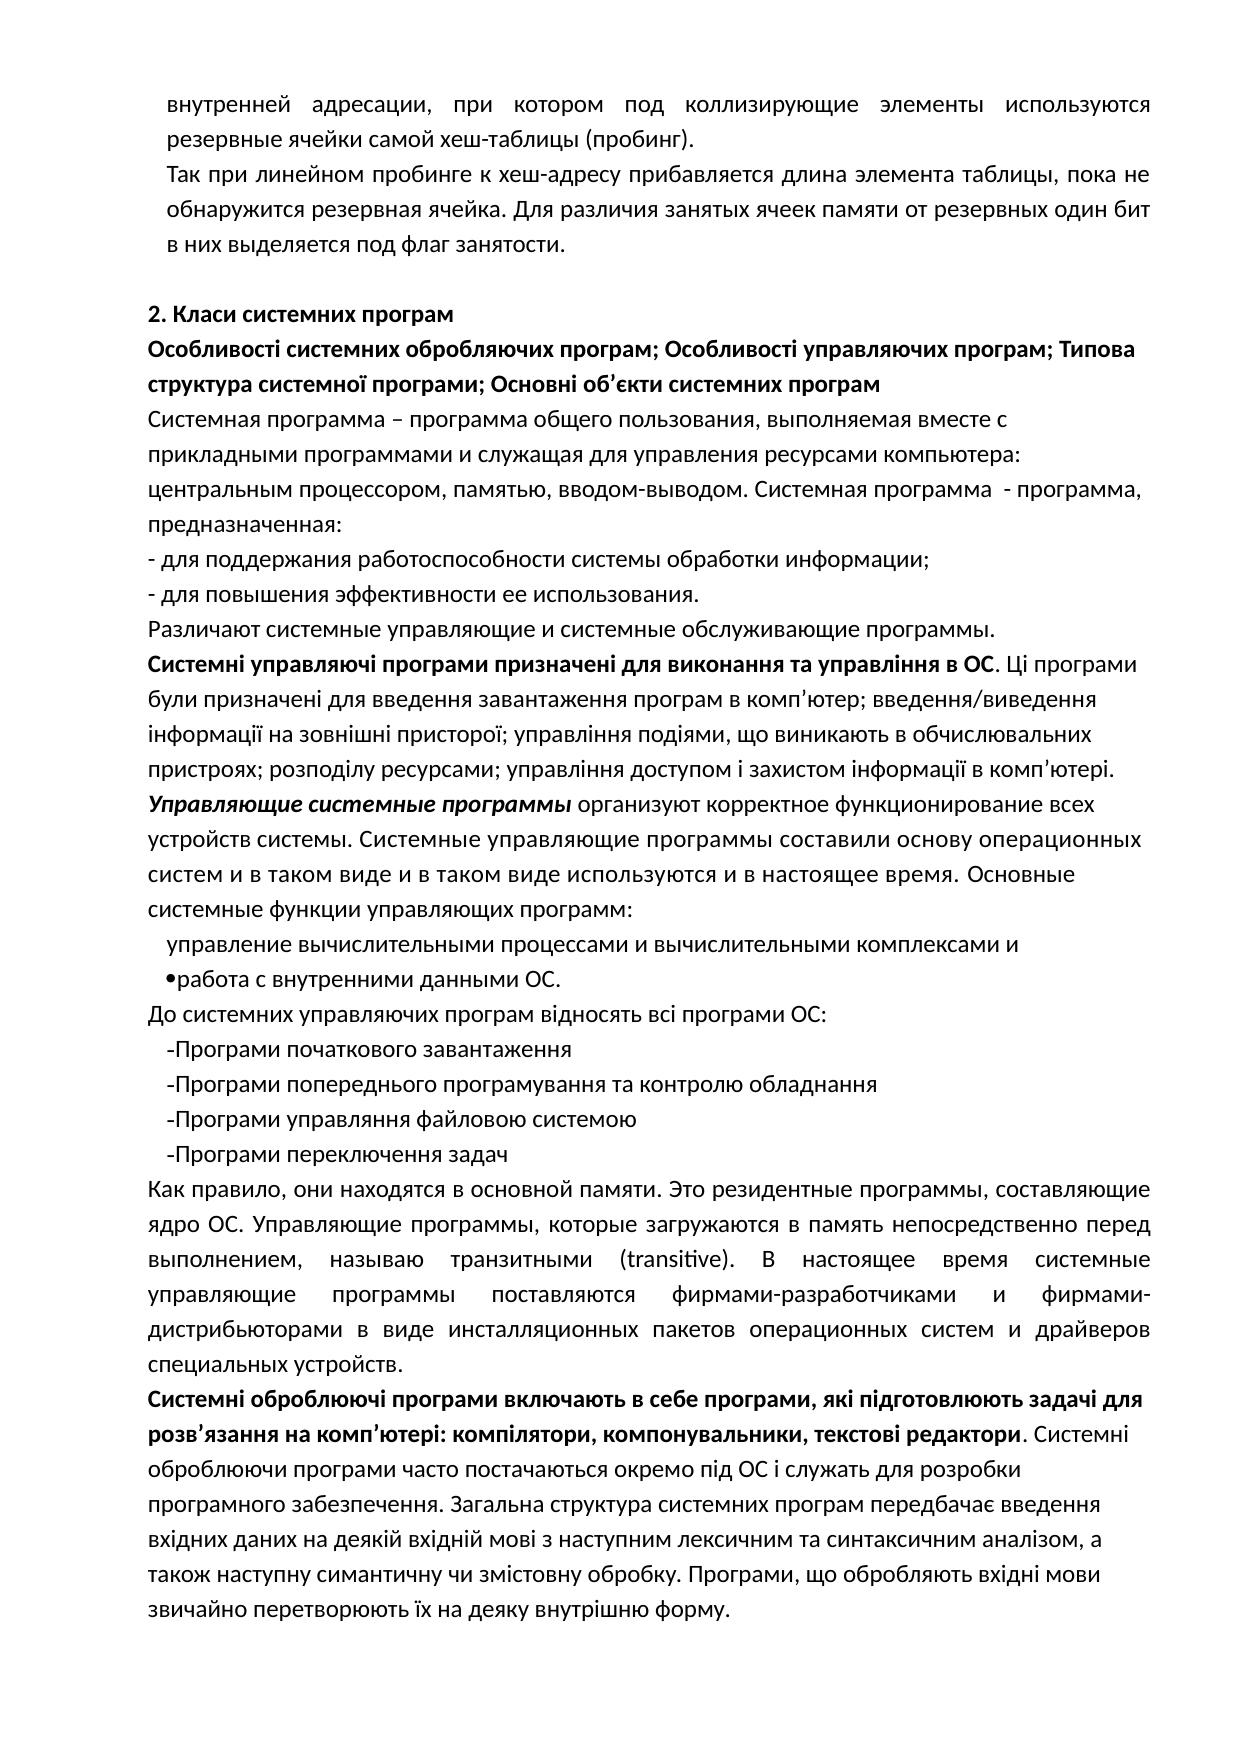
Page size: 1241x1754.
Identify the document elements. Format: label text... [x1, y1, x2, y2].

text Как правило, они находятся в основной памяти. Это резидентные программы, составляющие ядро ОС. Управляющие программы, которые загружаются в память непосредственно перед выполнением, называю транзитными (transitive). В настоящее время системные управляющие программы поставляются фирмами-разработчиками и фирмами-дистрибьюторами в виде инсталляционных пакетов операционных систем и драйверов специальных устройств. [148, 1173, 1152, 1379]
text Так при линейном пробинге к хеш-адресу прибавляется длина элемента таблицы, пока не обнаружится резервная ячейка. Для различия занятых ячеек памяти от резервных один бит в них выделяется под флаг занятости. [166, 158, 1152, 259]
text 2. Класи системних програм [148, 298, 1152, 329]
text внутренней адресации, при котором под коллизирующие элементы используются резервные ячейки самой хеш-таблицы (пробинг). [166, 88, 1152, 154]
text Особливості системних обробляючих програм; Особливості управляючих програм; Типова структура системної програми; Основні об’єкти системних програм [148, 333, 1152, 399]
subtitle Системная программа – программа общего пользования, выполняемая вместе с прикладными программами и служащая для управления ресурсами компьютера: центральным процессором, памятью, вводом-выводом. Системная программа - программа, предназначенная: - для поддержания работоспособности системы обработки информации; - для повышения эффективности ее использования. [148, 403, 1152, 609]
list Програми управляння файловою системою [166, 1103, 1152, 1134]
subtitle Различают системные управляющие и системные обслуживающие программы. [148, 613, 1152, 644]
subtitle управление вычислительными процессами и вычислительными комплексами и [166, 928, 1152, 959]
subtitle Системні управляючі програми призначені для виконання та управління в ОС. Ці програми були призначені для введення завантаження програм в комп’ютер; введення/виведення інформації на зовнішні присторої; управління подіями, що виникають в обчислювальних пристроях; розподілу ресурсами; управління доступом і захистом інформації в комп’ютері. [148, 648, 1152, 784]
list работа с внутренними данными ОС. [166, 963, 1152, 994]
list Програми переключення задач [166, 1138, 1152, 1169]
list Програми початкового завантаження [166, 1033, 1152, 1064]
list Програми попереднього програмування та контролю обладнання [166, 1068, 1152, 1099]
subtitle Системні оброблюючі програми включають в себе програми, які підготовлюють задачі для розв’язання на комп’ютері: компілятори, компонувальники, текстові редактори. Системні оброблюючи програми часто постачаються окремо під ОС і служать для розробки програмного забезпечення. Загальна структура системних програм передбачає введення вхідних даних на деякій вхідній мові з наступним лексичним та синтаксичним аналізом, а також наступну симантичну чи змістовну обробку. Програми, що обробляють вхідні мови звичайно перетворюють їх на деяку внутрішню форму. [148, 1383, 1152, 1624]
subtitle Управляющие системные программы организуют корректное функционирование всех устройств системы. Системные управляющие программы составили основу операционных систем и в таком виде и в таком виде используются и в настоящее время. Основные системные функции управляющих программ: [148, 788, 1152, 924]
text До системних управляючих програм відносять всі програми ОС: [148, 998, 1152, 1029]
